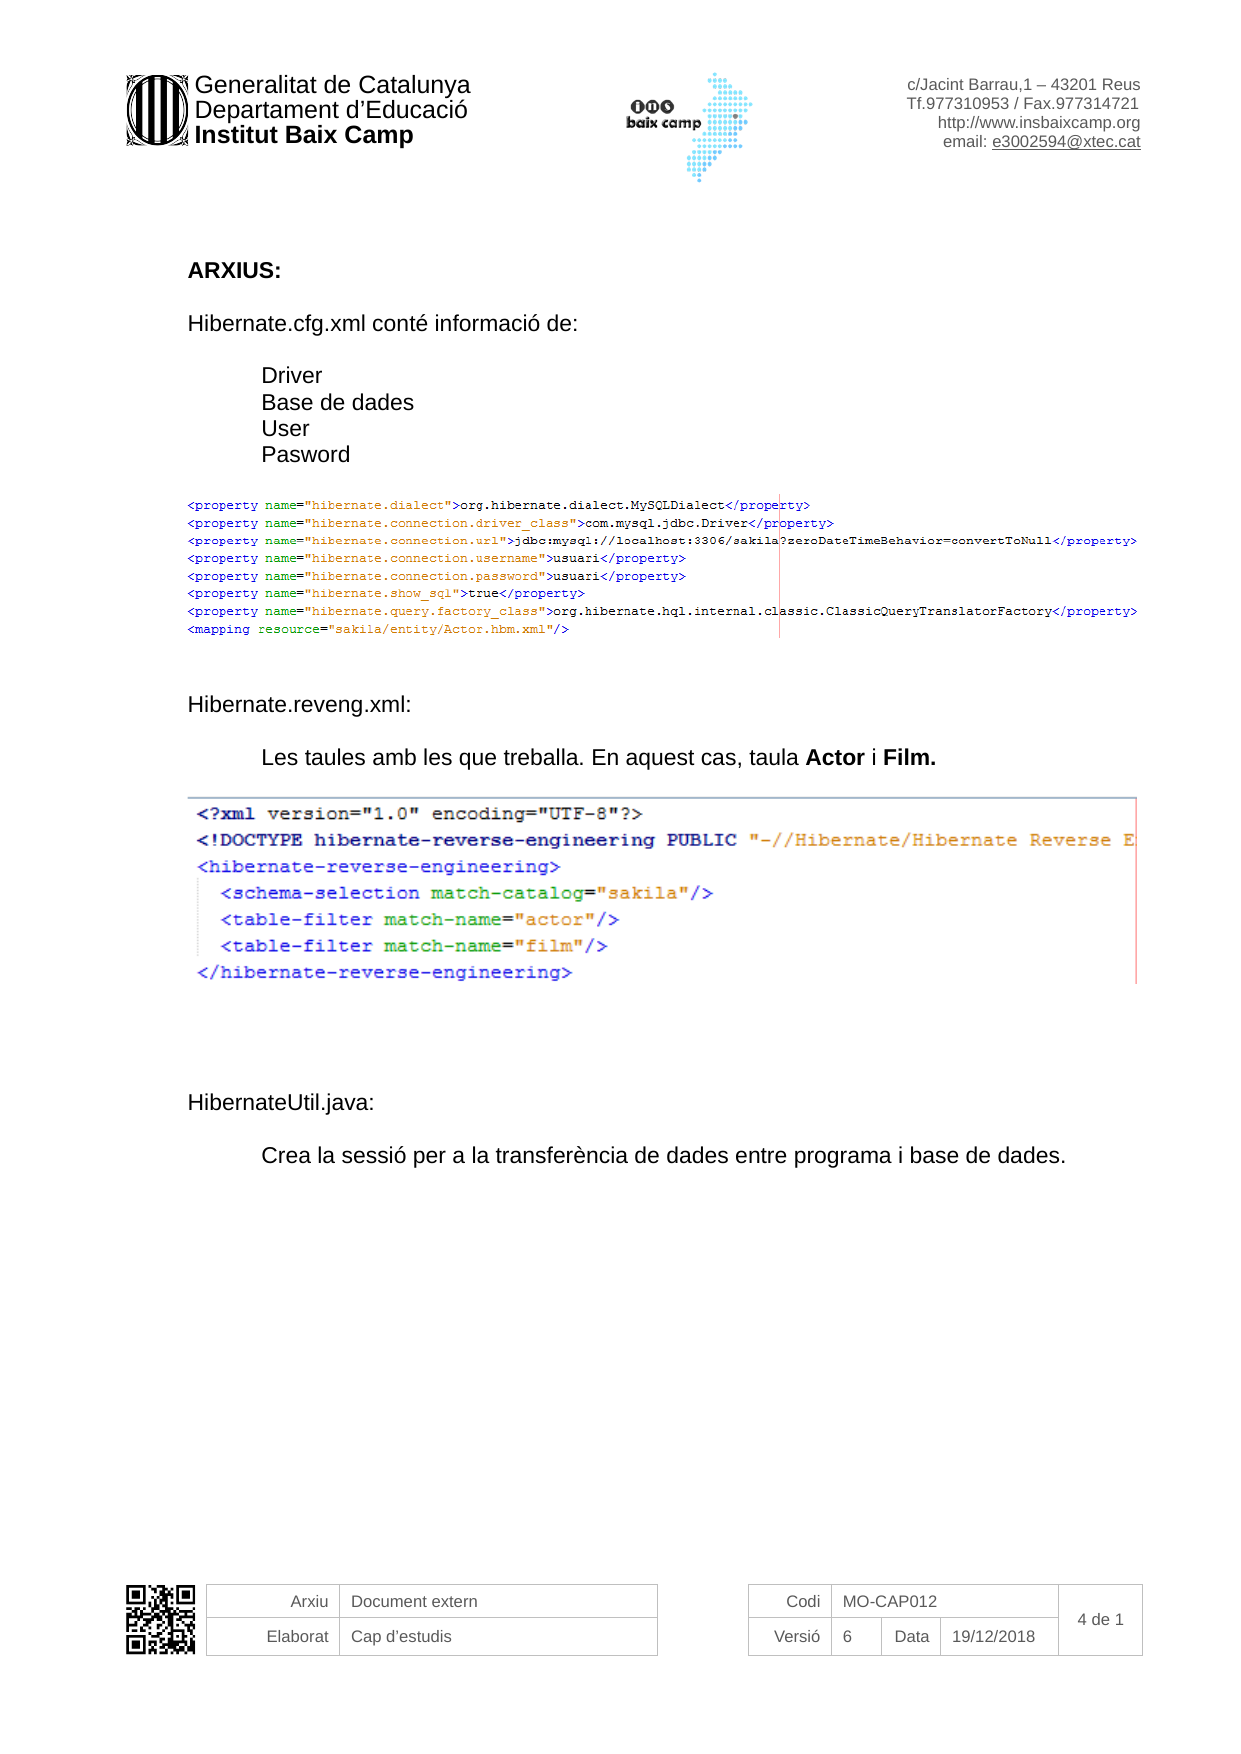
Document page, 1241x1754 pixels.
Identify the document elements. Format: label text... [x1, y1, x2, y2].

text Pasword [187, 441, 1137, 468]
text Driver [187, 362, 1137, 389]
text Hibernate.cfg.xml conté informació de: [187, 309, 1137, 336]
text Crea la sessió per a la transferència de dades entre programa i base de dades. [187, 1142, 1137, 1168]
text User [187, 415, 1137, 441]
text Hibernate.reveng.xml: [187, 691, 1137, 717]
text ARXIUS: [187, 257, 1137, 283]
text HibernateUtil.java: [187, 1089, 1137, 1115]
text Base de dades [187, 389, 1137, 415]
text Les taules amb les que treballa. En aquest cas, taula Actor i Film. [187, 743, 1137, 770]
